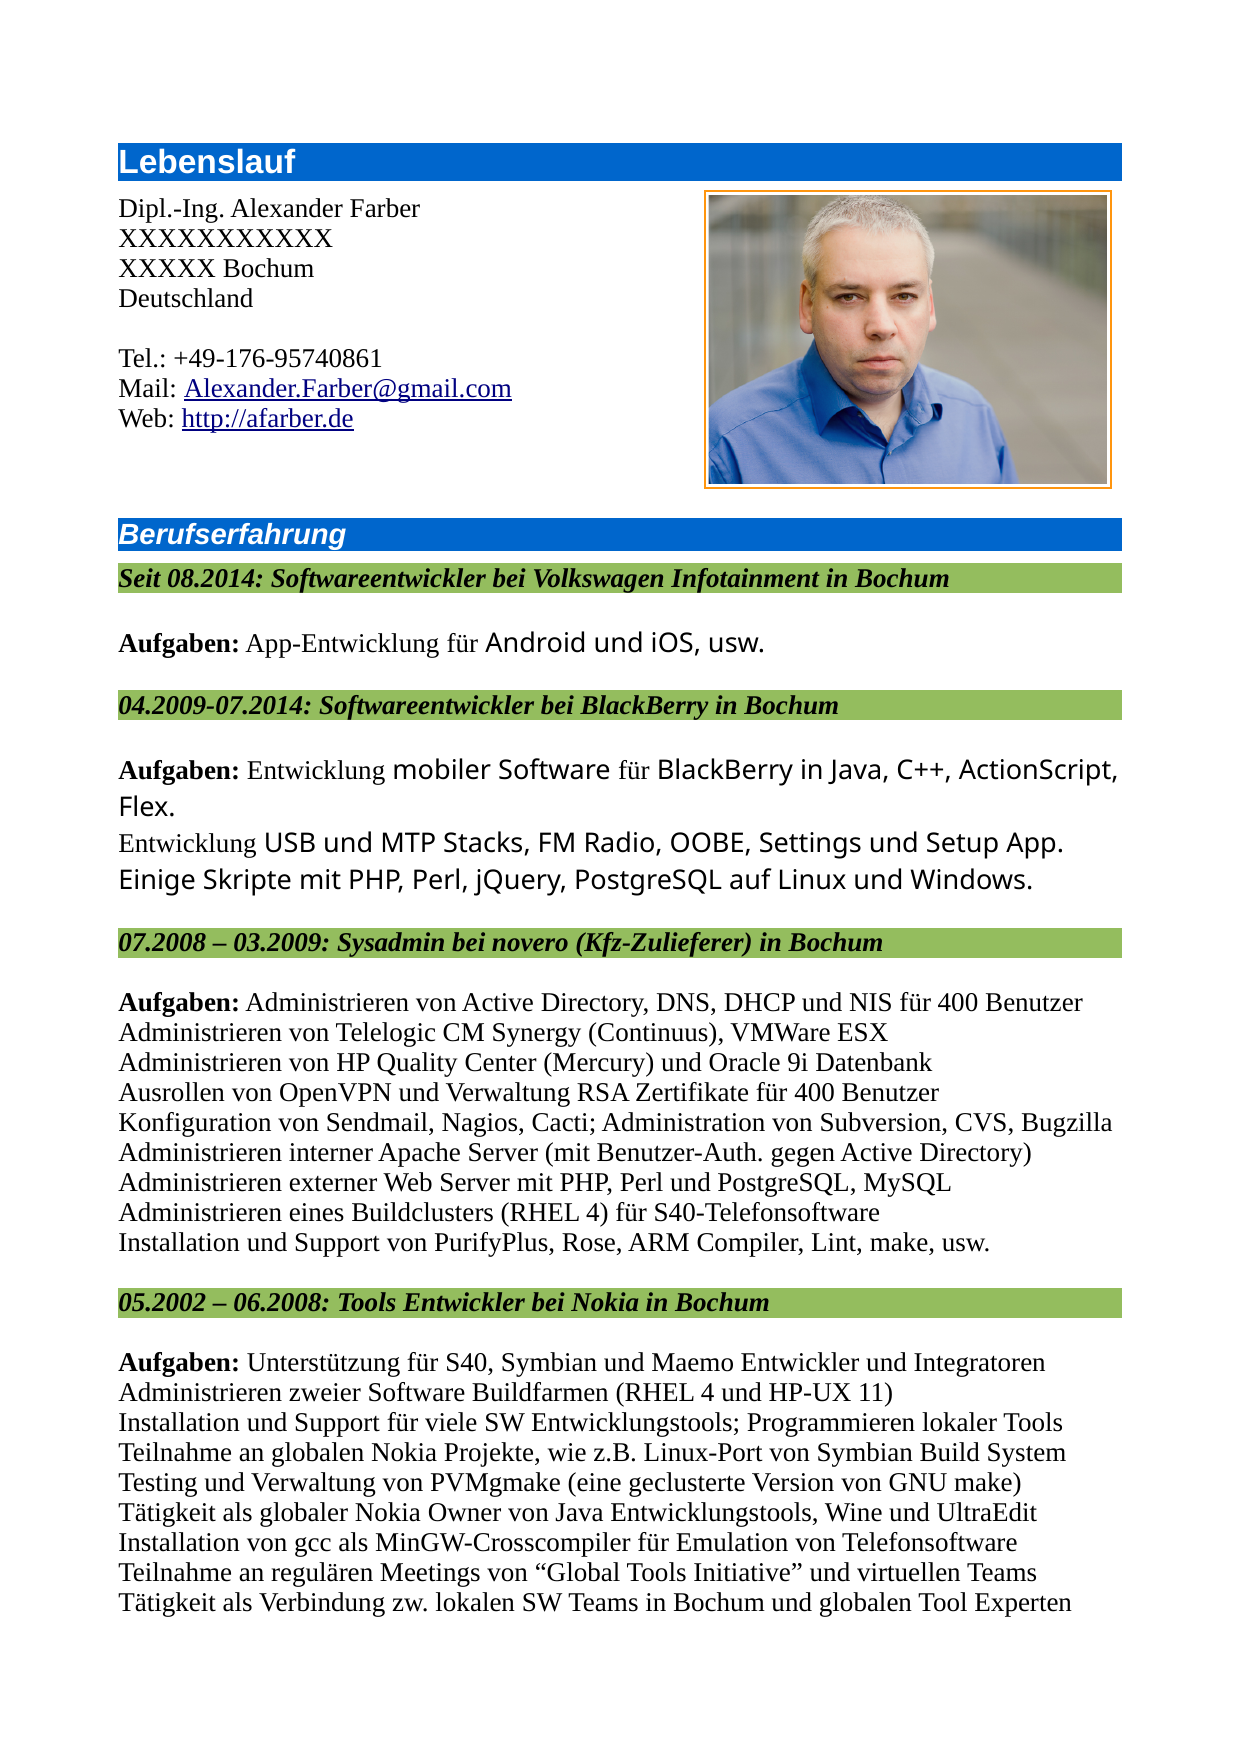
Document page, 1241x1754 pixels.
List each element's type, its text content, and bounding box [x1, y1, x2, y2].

text Ausrollen von OpenVPN und Verwaltung RSA Zertifikate für 400 Benutzer [118, 1078, 1122, 1108]
text 04.2009-07.2014: Softwareentwickler bei BlackBerry in Bochum [118, 690, 1122, 720]
text Teilnahme an globalen Nokia Projekte, wie z.B. Linux-Port von Symbian Build System [118, 1438, 1122, 1468]
text Administrieren von HP Quality Center (Mercury) und Oracle 9i Datenbank [118, 1048, 1122, 1078]
text 05.2002 – 06.2008: Tools Entwickler bei Nokia in Bochum [118, 1288, 1122, 1318]
text Installation und Support für viele SW Entwicklungstools; Programmieren lokaler Tools [118, 1408, 1122, 1438]
text Installation von gcc als MinGW-Crosscompiler für Emulation von Telefonsoftware [118, 1528, 1122, 1558]
text Administrieren von Telelogic CM Synergy (Continuus), VMWare ESX [118, 1018, 1122, 1048]
text Aufgaben: Administrieren von Active Directory, DNS, DHCP und NIS für 400 Benutzer [118, 988, 1122, 1018]
text Mail: Alexander.Farber@gmail.com [118, 373, 704, 403]
text [706, 192, 1110, 487]
text Aufgaben: App-Entwicklung für Android und iOS, usw. [118, 623, 1122, 660]
text Dipl.-Ing. Alexander Farber XXXXXXXXXXX [118, 193, 704, 253]
text Installation und Support von PurifyPlus, Rose, ARM Compiler, Lint, make, usw. [118, 1228, 1122, 1258]
text Einige Skripte mit PHP, Perl, jQuery, PostgreSQL auf Linux und Windows. [118, 861, 1122, 898]
text Tätigkeit als globaler Nokia Owner von Java Entwicklungstools, Wine und UltraEdit [118, 1498, 1122, 1528]
text Teilnahme an regulären Meetings von “Global Tools Initiative” und virtuellen Teams [118, 1558, 1122, 1588]
text Seit 08.2014: Softwareentwickler bei Volkswagen Infotainment in Bochum [118, 563, 1122, 593]
text Administrieren interner Apache Server (mit Benutzer-Auth. gegen Active Directory) [118, 1138, 1122, 1168]
text [1112, 283, 1122, 313]
text Administrieren externer Web Server mit PHP, Perl und PostgreSQL, MySQL [118, 1168, 1122, 1198]
text Administrieren zweier Software Buildfarmen (RHEL 4 und HP-UX 11) [118, 1378, 1122, 1408]
text Deutschland [118, 283, 704, 313]
text Konfiguration von Sendmail, Nagios, Cacti; Administration von Subversion, CVS, Bugzilla [118, 1108, 1122, 1138]
text [1112, 253, 1122, 283]
text Administrieren eines Buildclusters (RHEL 4) für S40-Telefonsoftware [118, 1198, 1122, 1228]
text Aufgaben: Entwicklung mobiler Software für BlackBerry in Java, C++, ActionScript, Flex. [118, 750, 1122, 824]
text Web: http://afarber.de [118, 403, 704, 433]
subtitle Lebenslauf [118, 143, 1122, 181]
text XXXXX Bochum [118, 253, 704, 283]
subtitle Berufserfahrung [118, 518, 1122, 551]
text 07.2008 – 03.2009: Sysadmin bei novero (Kfz-Zulieferer) in Bochum [118, 928, 1122, 958]
text Tätigkeit als Verbindung zw. lokalen SW Teams in Bochum und globalen Tool Experten [118, 1588, 1122, 1618]
text Testing und Verwaltung von PVMgmake (eine geclusterte Version von GNU make) [118, 1468, 1122, 1498]
text Entwicklung USB und MTP Stacks, FM Radio, OOBE, Settings und Setup App. [118, 824, 1122, 861]
picture [708, 195, 1107, 484]
text Tel.: +49-176-957408616 [118, 343, 704, 373]
text Aufgaben: Unterstützung für S40, Symbian und Maemo Entwickler und Integratoren [118, 1348, 1122, 1378]
